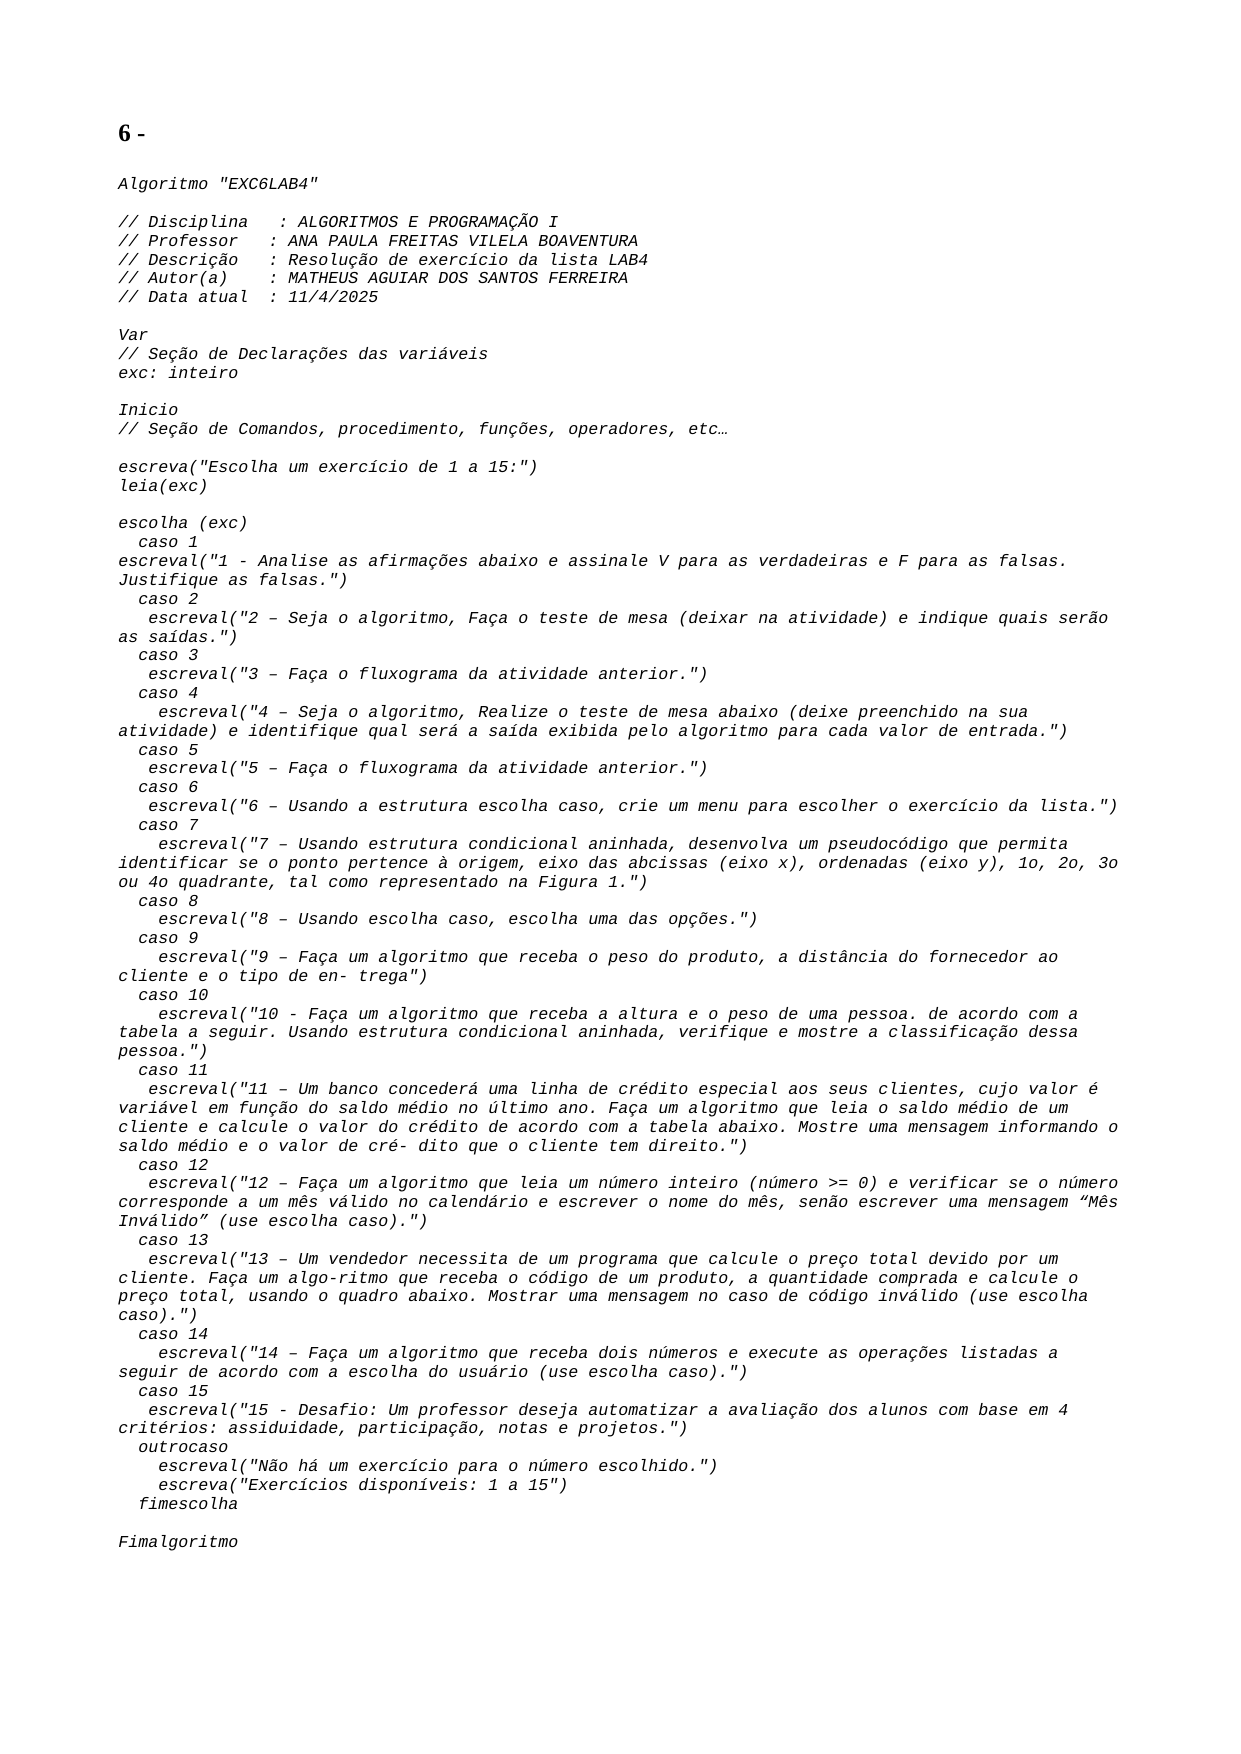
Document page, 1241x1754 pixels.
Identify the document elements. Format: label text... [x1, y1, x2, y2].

text caso 15 [118, 1382, 1122, 1401]
text caso 9 [118, 930, 1122, 949]
text escreval("14 – Faça um algoritmo que receba dois números e execute as operações listadas a seguir de acordo com a escolha do usuário (use escolha caso).") [118, 1344, 1122, 1382]
text fimescolha [118, 1495, 1122, 1514]
text escreval("10 - Faça um algoritmo que receba a altura e o peso de uma pessoa. de acordo com a tabela a seguir. Usando estrutura condicional aninhada, verifique e mostre a classificação dessa pessoa.") [118, 1005, 1122, 1062]
text escreval("1 - Analise as afirmações abaixo e assinale V para as verdadeiras e F para as falsas. Justifique as falsas.") [118, 553, 1122, 590]
text caso 7 [118, 817, 1122, 836]
text escreval("3 – Faça o fluxograma da atividade anterior.") [118, 666, 1122, 685]
text escreval("15 - Desafio: Um professor deseja automatizar a avaliação dos alunos com base em 4 critérios: assiduidade, participação, notas e projetos.") [118, 1401, 1122, 1439]
text // Disciplina : ALGORITMOS E PROGRAMAÇÃO I [118, 213, 1122, 232]
text // Descrição : Resolução de exercício da lista LAB4 [118, 251, 1122, 270]
text Fimalgoritmo [118, 1533, 1122, 1552]
text escreval("13 – Um vendedor necessita de um programa que calcule o preço total devido por um cliente. Faça um algo-ritmo que receba o código de um produto, a quantidade comprada e calcule o preço total, usando o quadro abaixo. Mostrar uma mensagem no caso de código inválido (use escolha caso).") [118, 1250, 1122, 1326]
text leia(exc) [118, 477, 1122, 496]
text caso 3 [118, 647, 1122, 666]
text escreva("Exercícios disponíveis: 1 a 15") [118, 1477, 1122, 1495]
text caso 10 [118, 986, 1122, 1005]
text Var [118, 326, 1122, 345]
text caso 8 [118, 892, 1122, 911]
text // Autor(a) : MATHEUS AGUIAR DOS SANTOS FERREIRA [118, 270, 1122, 289]
text caso 12 [118, 1156, 1122, 1175]
text // Seção de Declarações das variáveis [118, 345, 1122, 364]
text // Professor : ANA PAULA FREITAS VILELA BOAVENTURA [118, 232, 1122, 251]
text escreval("8 – Usando escolha caso, escolha uma das opções.") [118, 911, 1122, 930]
text escreval("11 – Um banco concederá uma linha de crédito especial aos seus clientes, cujo valor é variável em função do saldo médio no último ano. Faça um algoritmo que leia o saldo médio de um cliente e calcule o valor do crédito de acordo com a tabela abaixo. Mostre uma mensagem informando o saldo médio e o valor de cré- dito que o cliente tem direito.") [118, 1081, 1122, 1156]
text escreval("9 – Faça um algoritmo que receba o peso do produto, a distância do fornecedor ao cliente e o tipo de en- trega") [118, 949, 1122, 986]
text escolha (exc) [118, 515, 1122, 534]
text escreval("5 – Faça o fluxograma da atividade anterior.") [118, 760, 1122, 779]
text caso 13 [118, 1231, 1122, 1250]
text caso 1 [118, 534, 1122, 553]
text // Data atual : 11/4/2025 [118, 289, 1122, 308]
text exc: inteiro [118, 364, 1122, 383]
text // Seção de Comandos, procedimento, funções, operadores, etc… [118, 421, 1122, 439]
text 6 - [118, 118, 1122, 147]
text escreval("12 – Faça um algoritmo que leia um número inteiro (número >= 0) e verificar se o número corresponde a um mês válido no calendário e escrever o nome do mês, senão escrever uma mensagem “Mês Inválido” (use escolha caso).") [118, 1175, 1122, 1231]
text escreval("Não há um exercício para o número escolhido.") [118, 1458, 1122, 1477]
text Algoritmo "EXC6LAB4" [118, 176, 1122, 194]
text caso 5 [118, 741, 1122, 760]
text caso 4 [118, 685, 1122, 703]
text escreval("6 – Usando a estrutura escolha caso, crie um menu para escolher o exercício da lista.") [118, 798, 1122, 817]
text escreval("4 – Seja o algoritmo, Realize o teste de mesa abaixo (deixe preenchido na sua atividade) e identifique qual será a saída exibida pelo algoritmo para cada valor de entrada.") [118, 703, 1122, 741]
text caso 14 [118, 1326, 1122, 1344]
text escreval("2 – Seja o algoritmo, Faça o teste de mesa (deixar na atividade) e indique quais serão as saídas.") [118, 609, 1122, 647]
text outrocaso [118, 1439, 1122, 1458]
text caso 2 [118, 590, 1122, 609]
text escreva("Escolha um exercício de 1 a 15:") [118, 458, 1122, 477]
text escreval("7 – Usando estrutura condicional aninhada, desenvolva um pseudocódigo que permita identificar se o ponto pertence à origem, eixo das abcissas (eixo x), ordenadas (eixo y), 1o, 2o, 3o ou 4o quadrante, tal como representado na Figura 1.") [118, 836, 1122, 892]
text caso 11 [118, 1062, 1122, 1081]
text Inicio [118, 402, 1122, 421]
text caso 6 [118, 779, 1122, 798]
